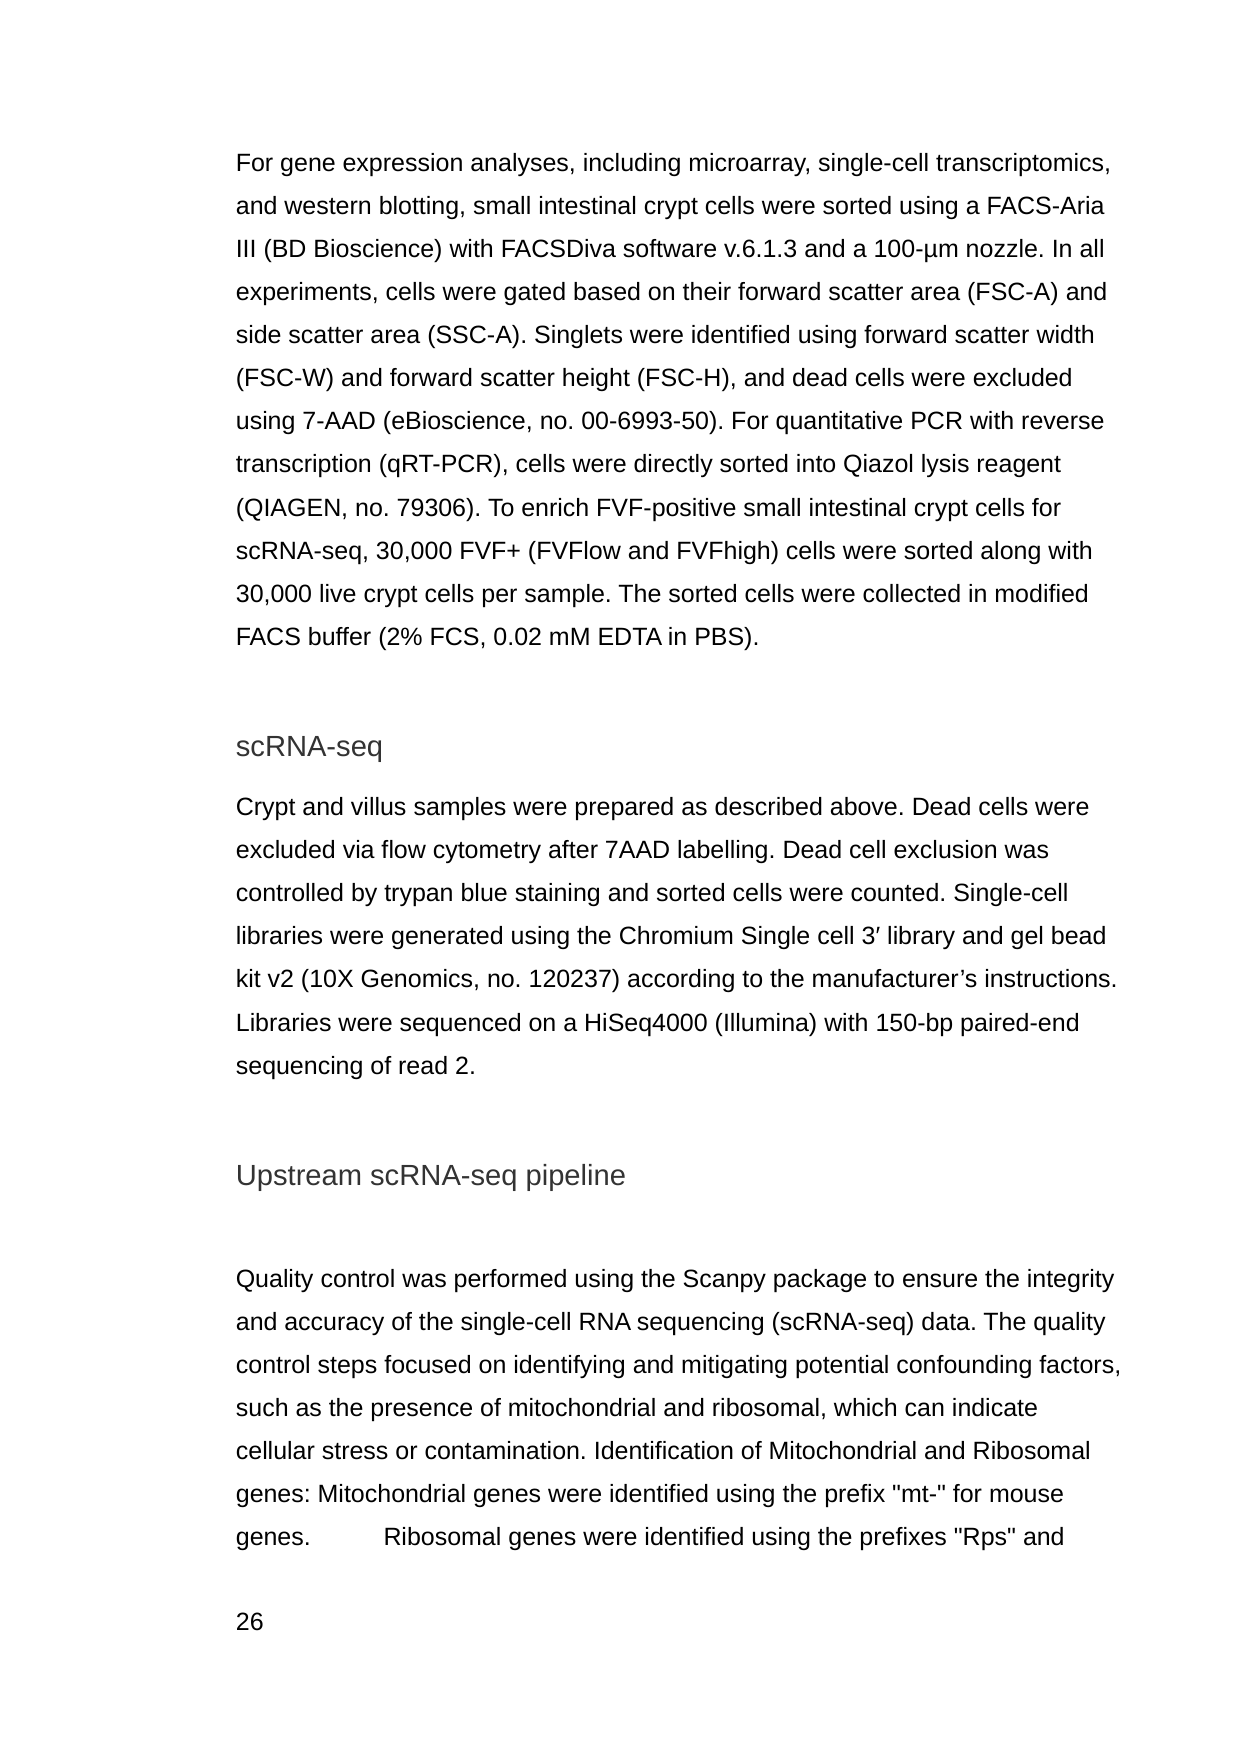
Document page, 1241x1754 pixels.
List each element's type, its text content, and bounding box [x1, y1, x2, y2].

subtitle Upstream scRNA-seq pipeline [236, 1158, 1122, 1191]
subtitle scRNA-seq [236, 729, 1122, 763]
text Crypt and villus samples were prepared as described above. Dead cells were excluded via flow cytometry after 7AAD labelling. Dead cell exclusion was controlled by trypan blue staining and sorted cells were counted. Single-cell libraries were generated using the Chromium Single cell 3′ library and gel bead kit v2 (10X Genomics, no. 120237) according to the manufacturer’s instructions. Libraries were sequenced on a HiSeq4000 (Illumina) with 150-bp paired-end sequencing of read 2. [236, 792, 1122, 1079]
text For gene expression analyses, including microarray, single-cell transcriptomics, and western blotting, small intestinal crypt cells were sorted using a FACS-Aria III (BD Bioscience) with FACSDiva software v.6.1.3 and a 100-µm nozzle. In all experiments, cells were gated based on their forward scatter area (FSC-A) and side scatter area (SSC-A). Singlets were identified using forward scatter width (FSC-W) and forward scatter height (FSC-H), and dead cells were excluded using 7-AAD (eBioscience, no. 00-6993-50). For quantitative PCR with reverse transcription (qRT-PCR), cells were directly sorted into Qiazol lysis reagent (QIAGEN, no. 79306). To enrich FVF-positive small intestinal crypt cells for scRNA-seq, 30,000 FVF+ (FVFlow and FVFhigh) cells were sorted along with 30,000 live crypt cells per sample. The sorted cells were collected in modified FACS buffer (2% FCS, 0.02 mM EDTA in PBS). [236, 148, 1122, 651]
text Quality control was performed using the Scanpy package to ensure the integrity and accuracy of the single-cell RNA sequencing (scRNA-seq) data. The quality control steps focused on identifying and mitigating potential confounding factors, such as the presence of mitochondrial and ribosomal, which can indicate cellular stress or contamination. Identification of Mitochondrial and Ribosomal genes: Mitochondrial genes were identified using the prefix "mt-" for mouse genes. Ribosomal genes were identified using the prefixes "Rps" and [236, 1264, 1122, 1551]
